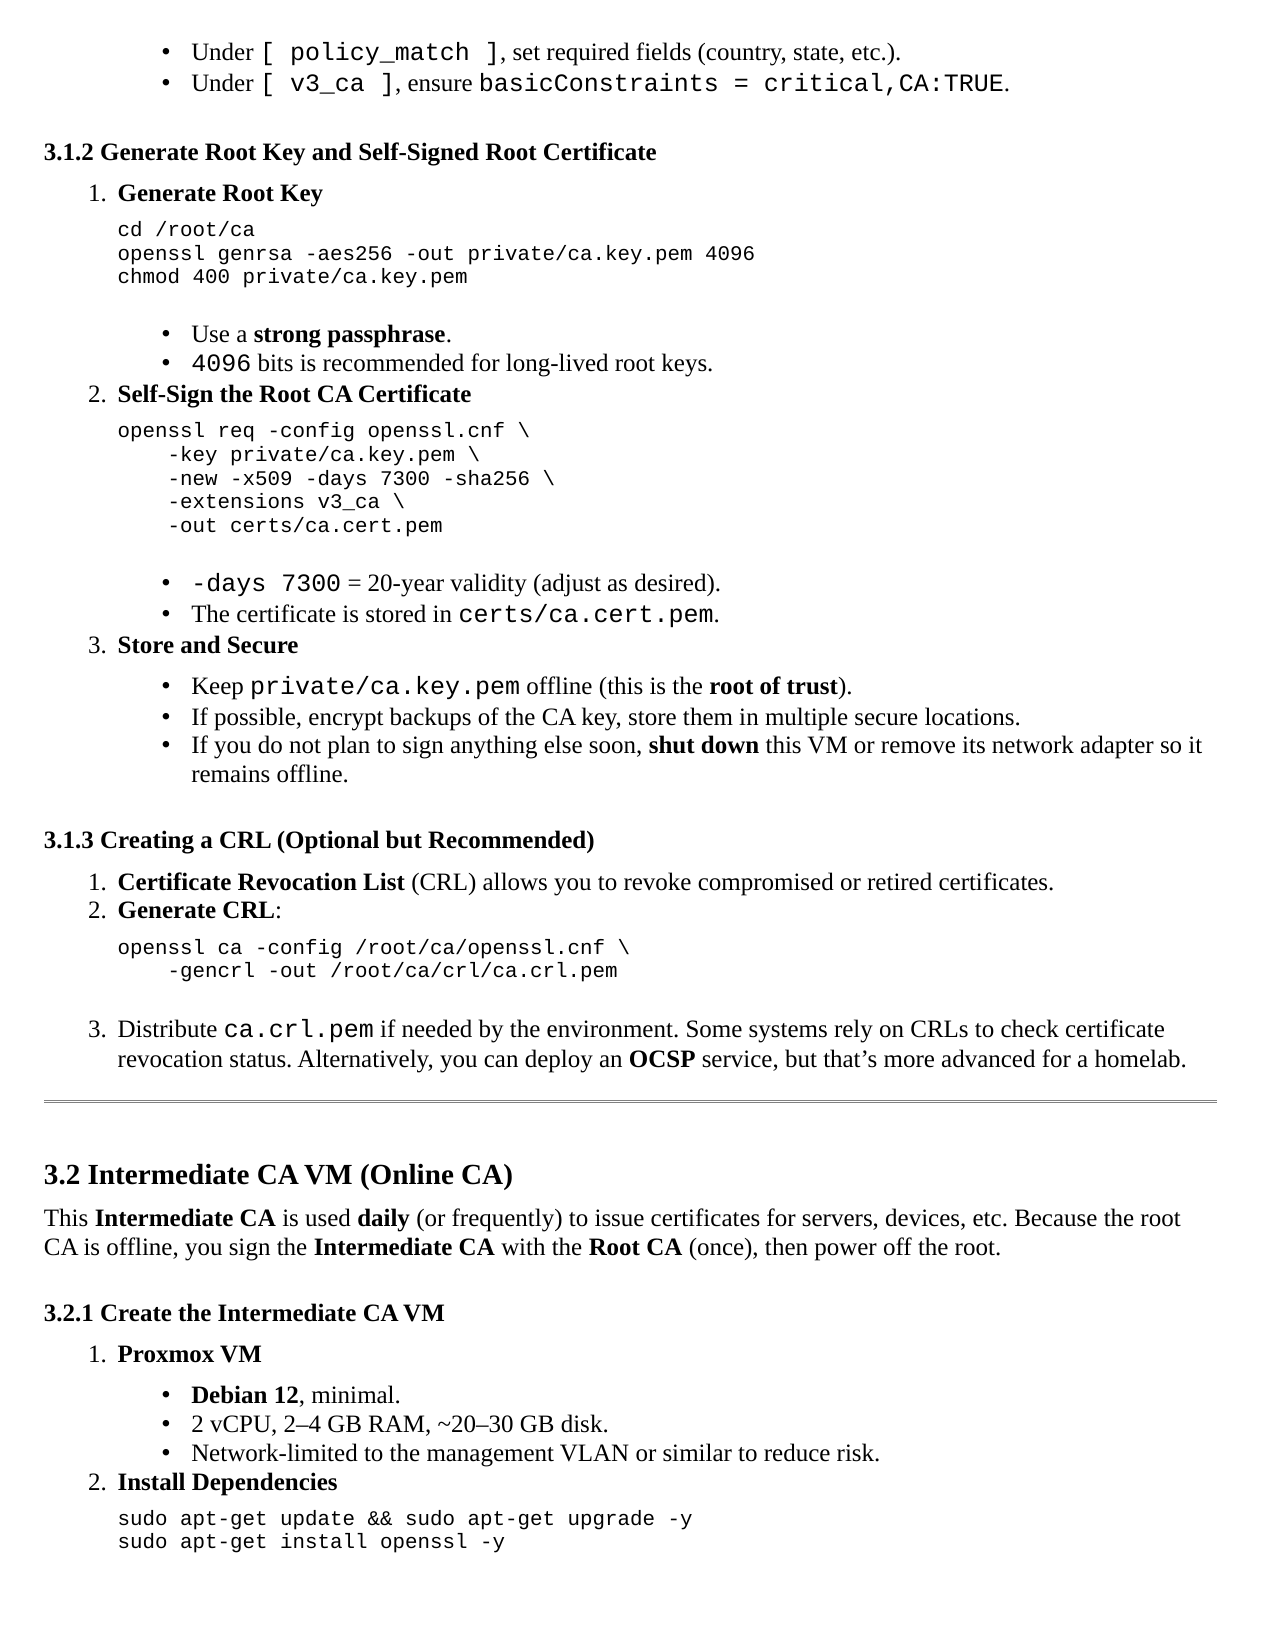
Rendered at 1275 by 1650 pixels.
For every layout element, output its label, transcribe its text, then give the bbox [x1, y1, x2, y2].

list -out certs/ca.cert.pem [88, 515, 1217, 539]
list sudo apt-get update && sudo apt-get upgrade -y [88, 1508, 1217, 1532]
text This Intermediate CA is used daily (or frequently) to issue certificates for servers, devices, etc. Because the root CA is offline, you sign the Intermediate CA with the Root CA (once), then power off the root. [44, 1203, 1217, 1260]
list cd /root/ca [88, 219, 1217, 243]
list Under [ policy_match ], set required fields (country, state, etc.). [162, 37, 1217, 68]
list Store and Secure [88, 630, 1217, 658]
list Use a strong passphrase. [162, 319, 1217, 348]
list If possible, encrypt backups of the CA key, store them in multiple secure locations. [162, 702, 1217, 731]
list Install Dependencies [88, 1467, 1217, 1495]
subtitle 3.1.3 Creating a CRL (Optional but Recommended) [44, 826, 1217, 854]
list -new -x509 -days 7300 -sha256 \ [88, 468, 1217, 491]
list openssl genrsa -aes256 -out private/ca.key.pem 4096 [88, 243, 1217, 266]
list Under [ v3_ca ], ensure basicConstraints = critical,CA:TRUE. [162, 68, 1217, 99]
list Distribute ca.crl.pem if needed by the environment. Some systems rely on CRLs to check certificate revocation status. Alternatively, you can deploy an OCSP service, but that’s more advanced for a homelab. [88, 1014, 1217, 1073]
subtitle 3.1.2 Generate Root Key and Self-Signed Root Certificate [44, 137, 1217, 165]
list Debian 12, minimal. [162, 1380, 1217, 1409]
list chmod 400 private/ca.key.pem [88, 266, 1217, 290]
list -key private/ca.key.pem \ [88, 444, 1217, 468]
list sudo apt-get install openssl -y [88, 1532, 1217, 1555]
list The certificate is stored in certs/ca.cert.pem. [162, 599, 1217, 630]
list Network-limited to the management VLAN or similar to reduce risk. [162, 1438, 1217, 1467]
subtitle 3.2 Intermediate CA VM (Online CA) [44, 1157, 1217, 1190]
list openssl req -config openssl.cnf \ [88, 420, 1217, 444]
list 4096 bits is recommended for long-lived root keys. [162, 348, 1217, 379]
list 2 vCPU, 2–4 GB RAM, ~20–30 GB disk. [162, 1409, 1217, 1438]
list Certificate Revocation List (CRL) allows you to revoke compromised or retired certificates. [88, 867, 1217, 896]
list If you do not plan to sign anything else soon, shut down this VM or remove its network adapter so it remains offline. [162, 731, 1217, 788]
list -days 7300 = 20-year validity (adjust as desired). [162, 568, 1217, 599]
list -gencrl -out /root/ca/crl/ca.crl.pem [88, 961, 1217, 984]
list Proxmox VM [88, 1339, 1217, 1368]
list openssl ca -config /root/ca/openssl.cnf \ [88, 937, 1217, 961]
list Keep private/ca.key.pem offline (this is the root of trust). [162, 671, 1217, 702]
subtitle 3.2.1 Create the Intermediate CA VM [44, 1298, 1217, 1327]
list Self-Sign the Root CA Certificate [88, 379, 1217, 408]
list -extensions v3_ca \ [88, 491, 1217, 515]
list Generate CRL: [88, 896, 1217, 924]
list Generate Root Key [88, 178, 1217, 207]
